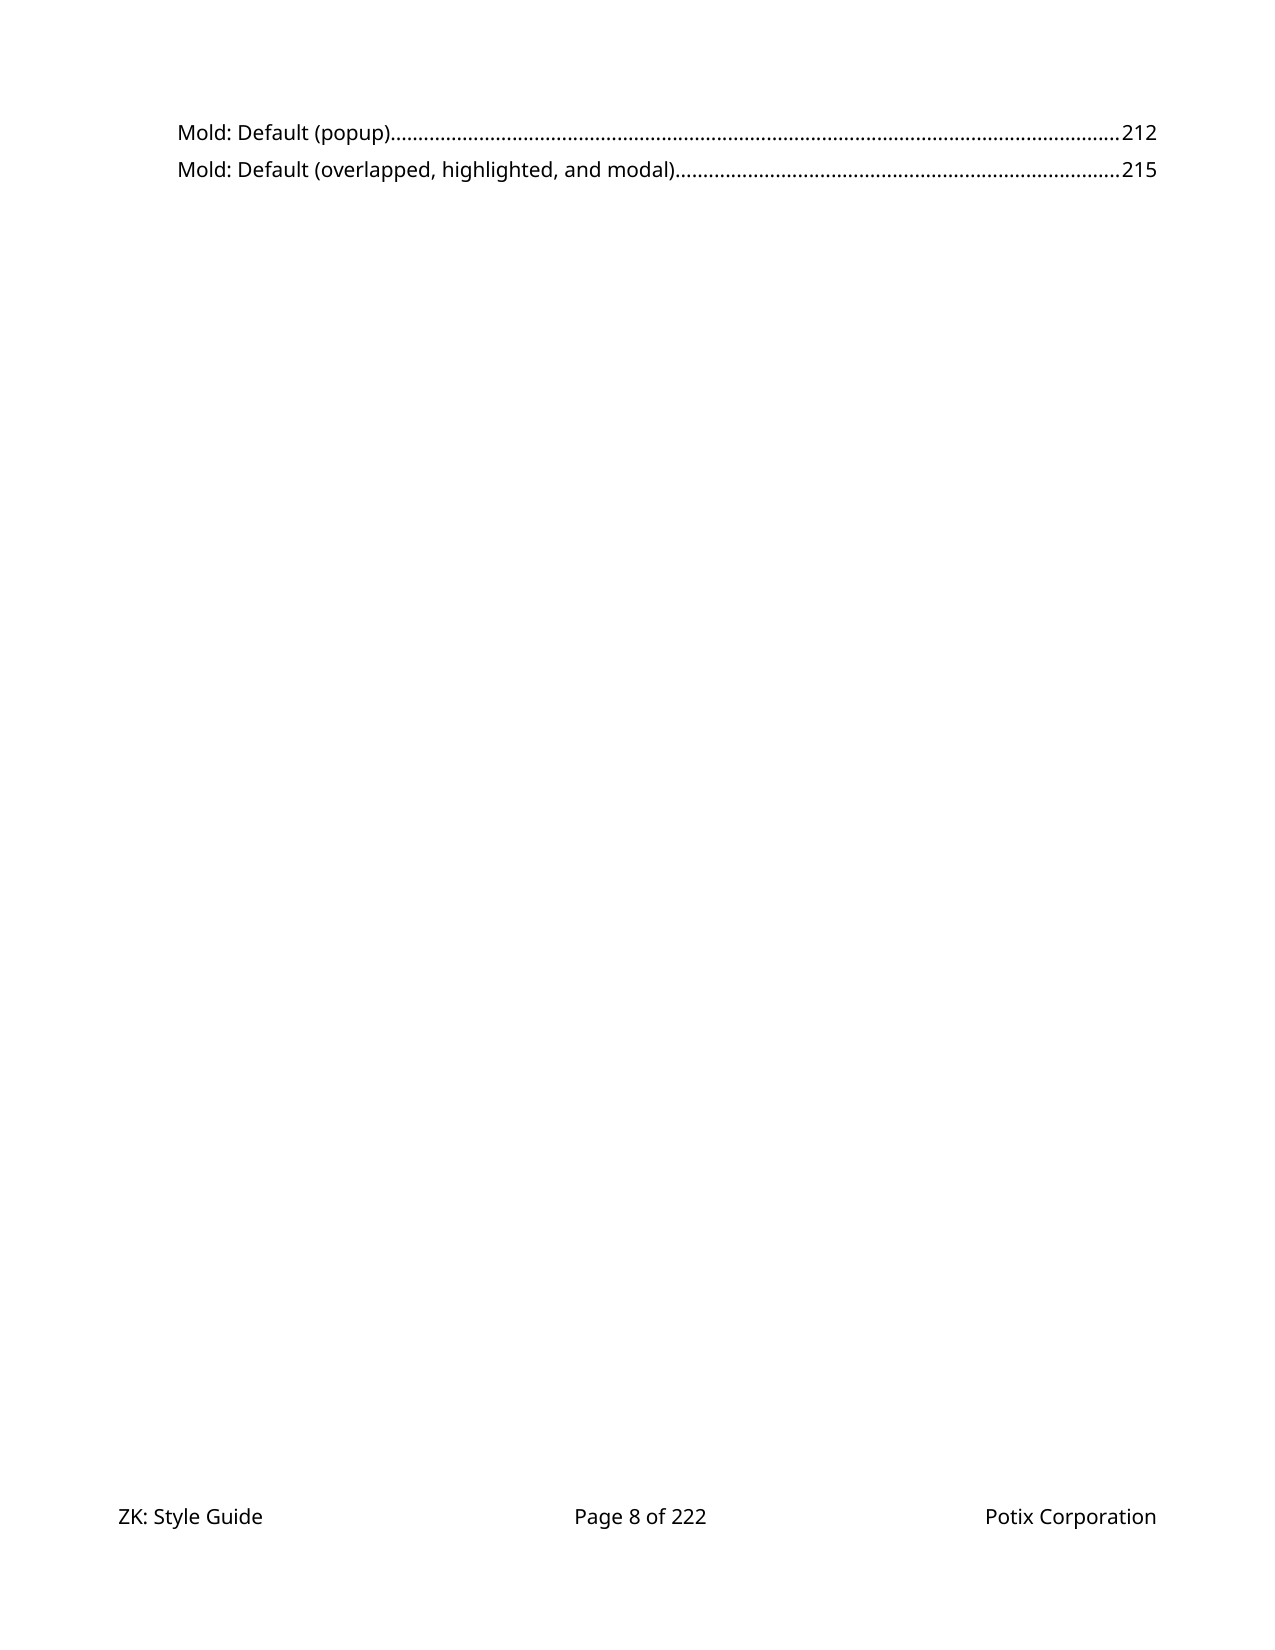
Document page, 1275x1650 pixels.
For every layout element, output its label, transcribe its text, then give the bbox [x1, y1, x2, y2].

text Mold: Default (overlapped, highlighted, and modal) 215 [177, 155, 1157, 183]
text Mold: Default (popup) 212 [177, 118, 1157, 146]
